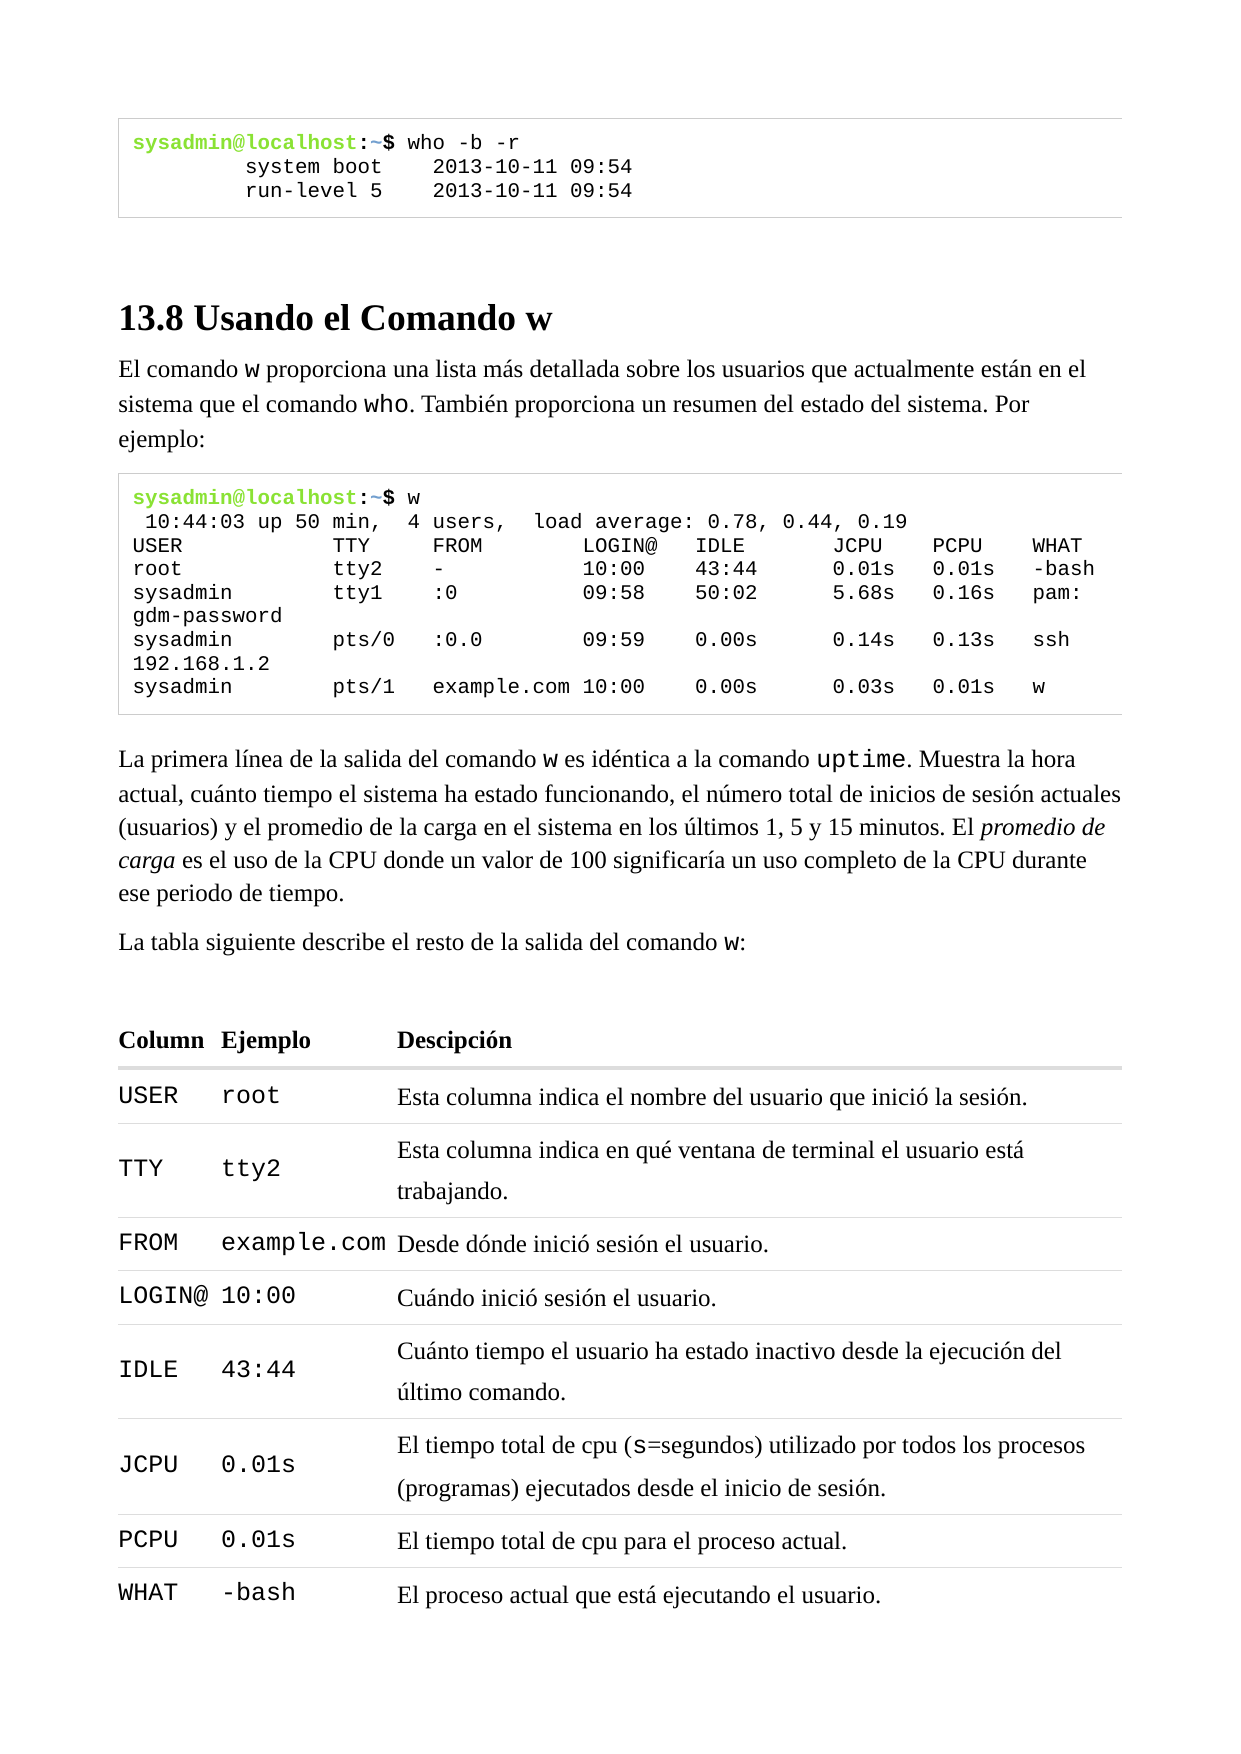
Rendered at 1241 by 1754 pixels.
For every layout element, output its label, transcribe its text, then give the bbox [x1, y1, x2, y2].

table_cell USER [118, 1070, 221, 1123]
table_cell FROM [118, 1218, 221, 1270]
text El comando w proporciona una lista más detallada sobre los usuarios que actualmente están en el sistema que el comando who. También proporciona un resumen del estado del sistema. Por ejemplo: [118, 354, 1122, 453]
table_cell 0.01s [221, 1419, 397, 1514]
table_cell example.com [221, 1218, 397, 1270]
text sysadmin@localhost:~$ w [119, 474, 1122, 497]
table_cell Esta columna indica el nombre del usuario que inició la sesión. [397, 1070, 1122, 1123]
table_cell Esta columna indica en qué ventana de terminal el usuario está trabajando. [397, 1124, 1122, 1217]
table_cell -bash [221, 1568, 397, 1620]
table_cell El tiempo total de cpu para el proceso actual. [397, 1515, 1122, 1567]
text 10:44:03 up 50 min, 4 users, load average: 0.78, 0.44, 0.19 [119, 497, 1122, 520]
table_cell PCPU [118, 1515, 221, 1567]
table_cell JCPU [118, 1419, 221, 1514]
table_cell El proceso actual que está ejecutando el usuario. [397, 1568, 1122, 1620]
table_cell 43:44 [221, 1325, 397, 1418]
text La primera línea de la salida del comando w es idéntica a la comando uptime. Muestra la hora actual, cuánto tiempo el sistema ha estado funcionando, el número total de inicios de sesión actuales (usuarios) y el promedio de la carga en el sistema en los últimos 1, 5 y 15 minutos. El promedio de carga es el uso de la CPU donde un valor de 100 significaría un uso completo de la CPU durante ese periodo de tiempo. [118, 744, 1122, 907]
table_header Column [118, 1025, 221, 1066]
text root tty2 - 10:00 43:44 0.01s 0.01s -bash [119, 544, 1122, 568]
text run-level 5 2013-10-11 09:54 [119, 165, 1122, 217]
text sysadmin@localhost:~$ who -b -r [119, 119, 1122, 142]
text sysadmin pts/0 :0.0 09:59 0.00s 0.14s 0.13s ssh 192.168.1.2 [119, 615, 1122, 662]
table_cell WHAT [118, 1568, 221, 1620]
table_header Descipción [397, 1025, 1122, 1066]
table_cell root [221, 1070, 397, 1123]
table_cell TTY [118, 1124, 221, 1217]
table_cell tty2 [221, 1124, 397, 1217]
table_cell 0.01s [221, 1515, 397, 1567]
text system boot 2013-10-11 09:54 [119, 142, 1122, 165]
table_cell 10:00 [221, 1271, 397, 1323]
text USER TTY FROM LOGIN@ IDLE JCPU PCPU WHAT [119, 520, 1122, 544]
subtitle 13.8 Usando el Comando w [118, 296, 1122, 339]
table_header Ejemplo [221, 1025, 397, 1066]
table_cell Desde dónde inició sesión el usuario. [397, 1218, 1122, 1270]
table_cell Cuándo inició sesión el usuario. [397, 1271, 1122, 1323]
table_cell IDLE [118, 1325, 221, 1418]
table_cell LOGIN@ [118, 1271, 221, 1323]
table_cell El tiempo total de cpu (s=segundos) utilizado por todos los procesos (programas) ejecutados desde el inicio de sesión. [397, 1419, 1122, 1514]
text sysadmin tty1 :0 09:58 50:02 5.68s 0.16s pam: gdm-password [119, 568, 1122, 615]
text La tabla siguiente describe el resto de la salida del comando w: [118, 927, 1122, 957]
table_cell Cuánto tiempo el usuario ha estado inactivo desde la ejecución del último comando. [397, 1325, 1122, 1418]
text sysadmin pts/1 example.com 10:00 0.00s 0.03s 0.01s w [119, 662, 1122, 714]
